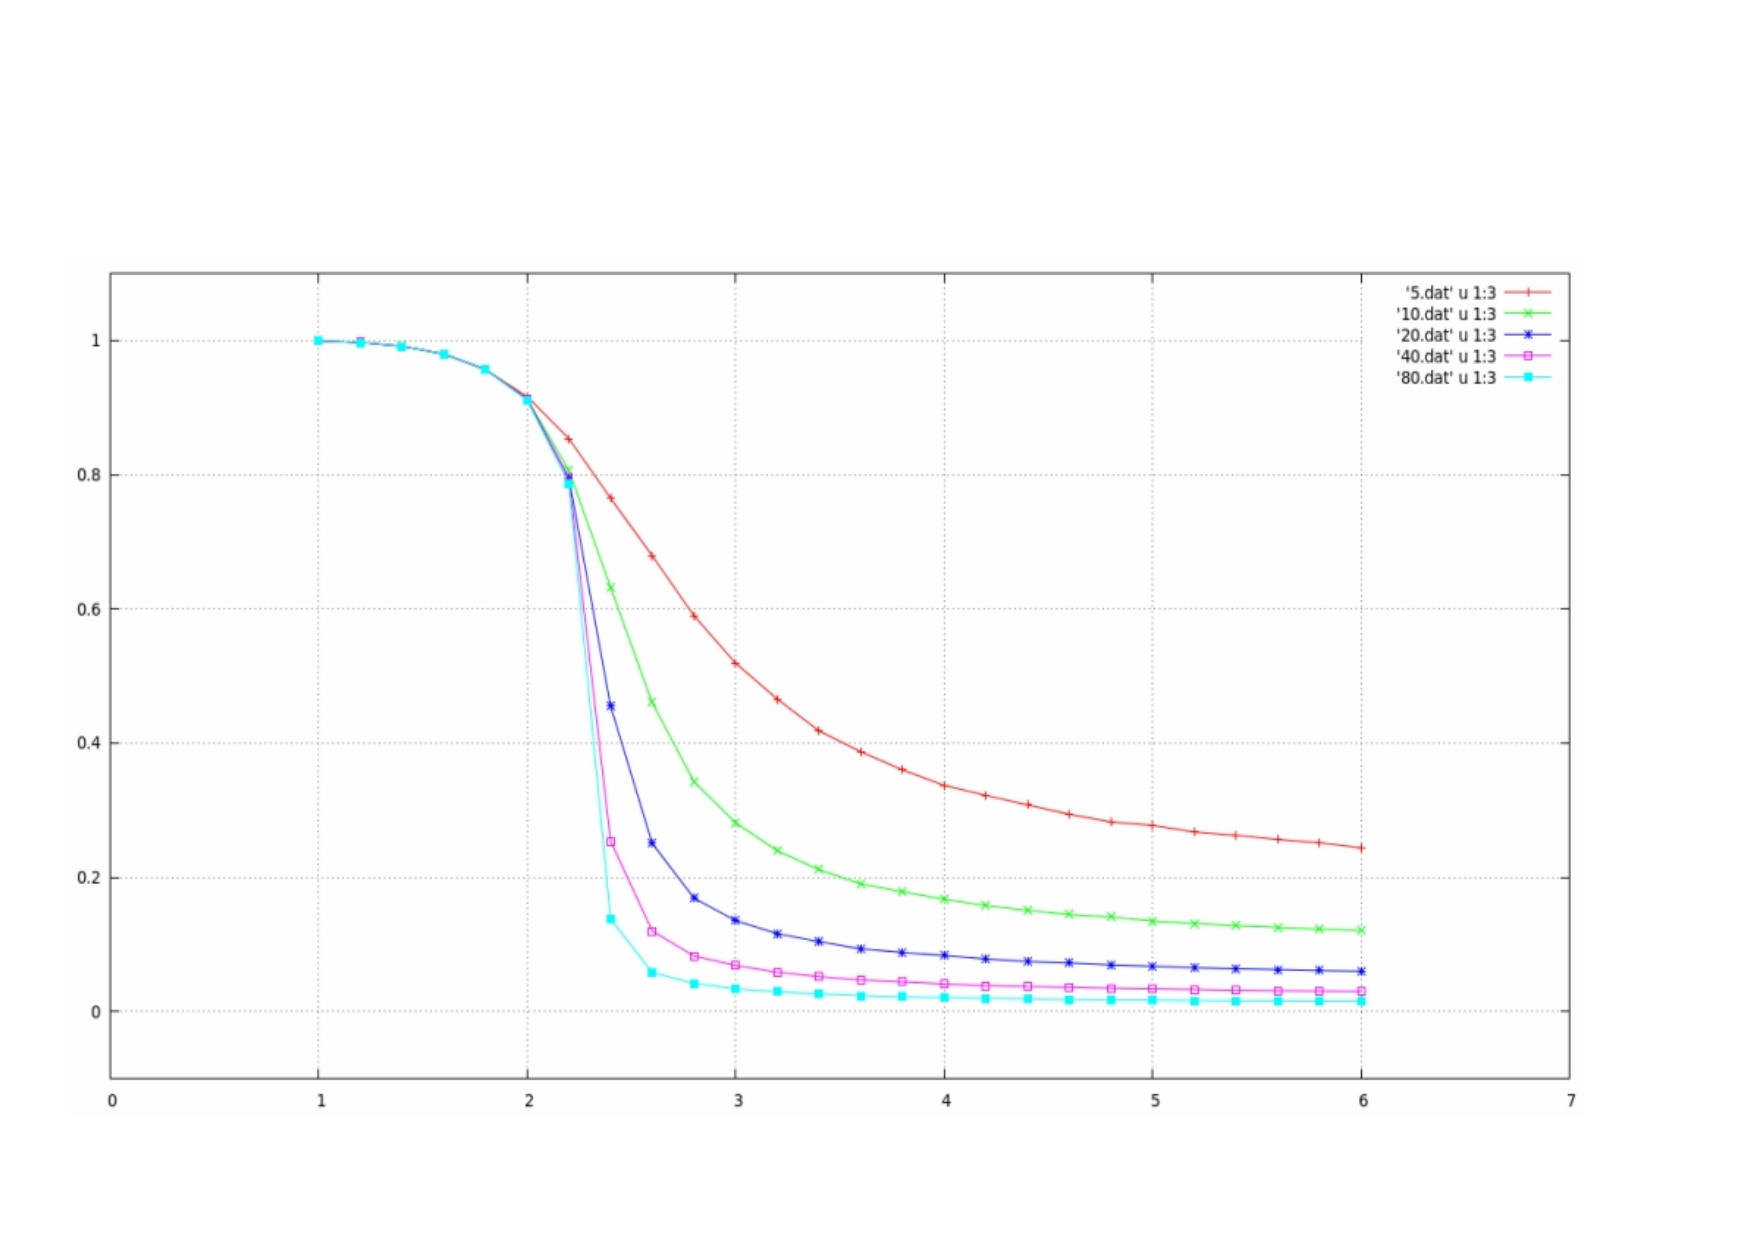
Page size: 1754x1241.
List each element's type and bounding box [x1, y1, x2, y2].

picture [65, 258, 1587, 1116]
